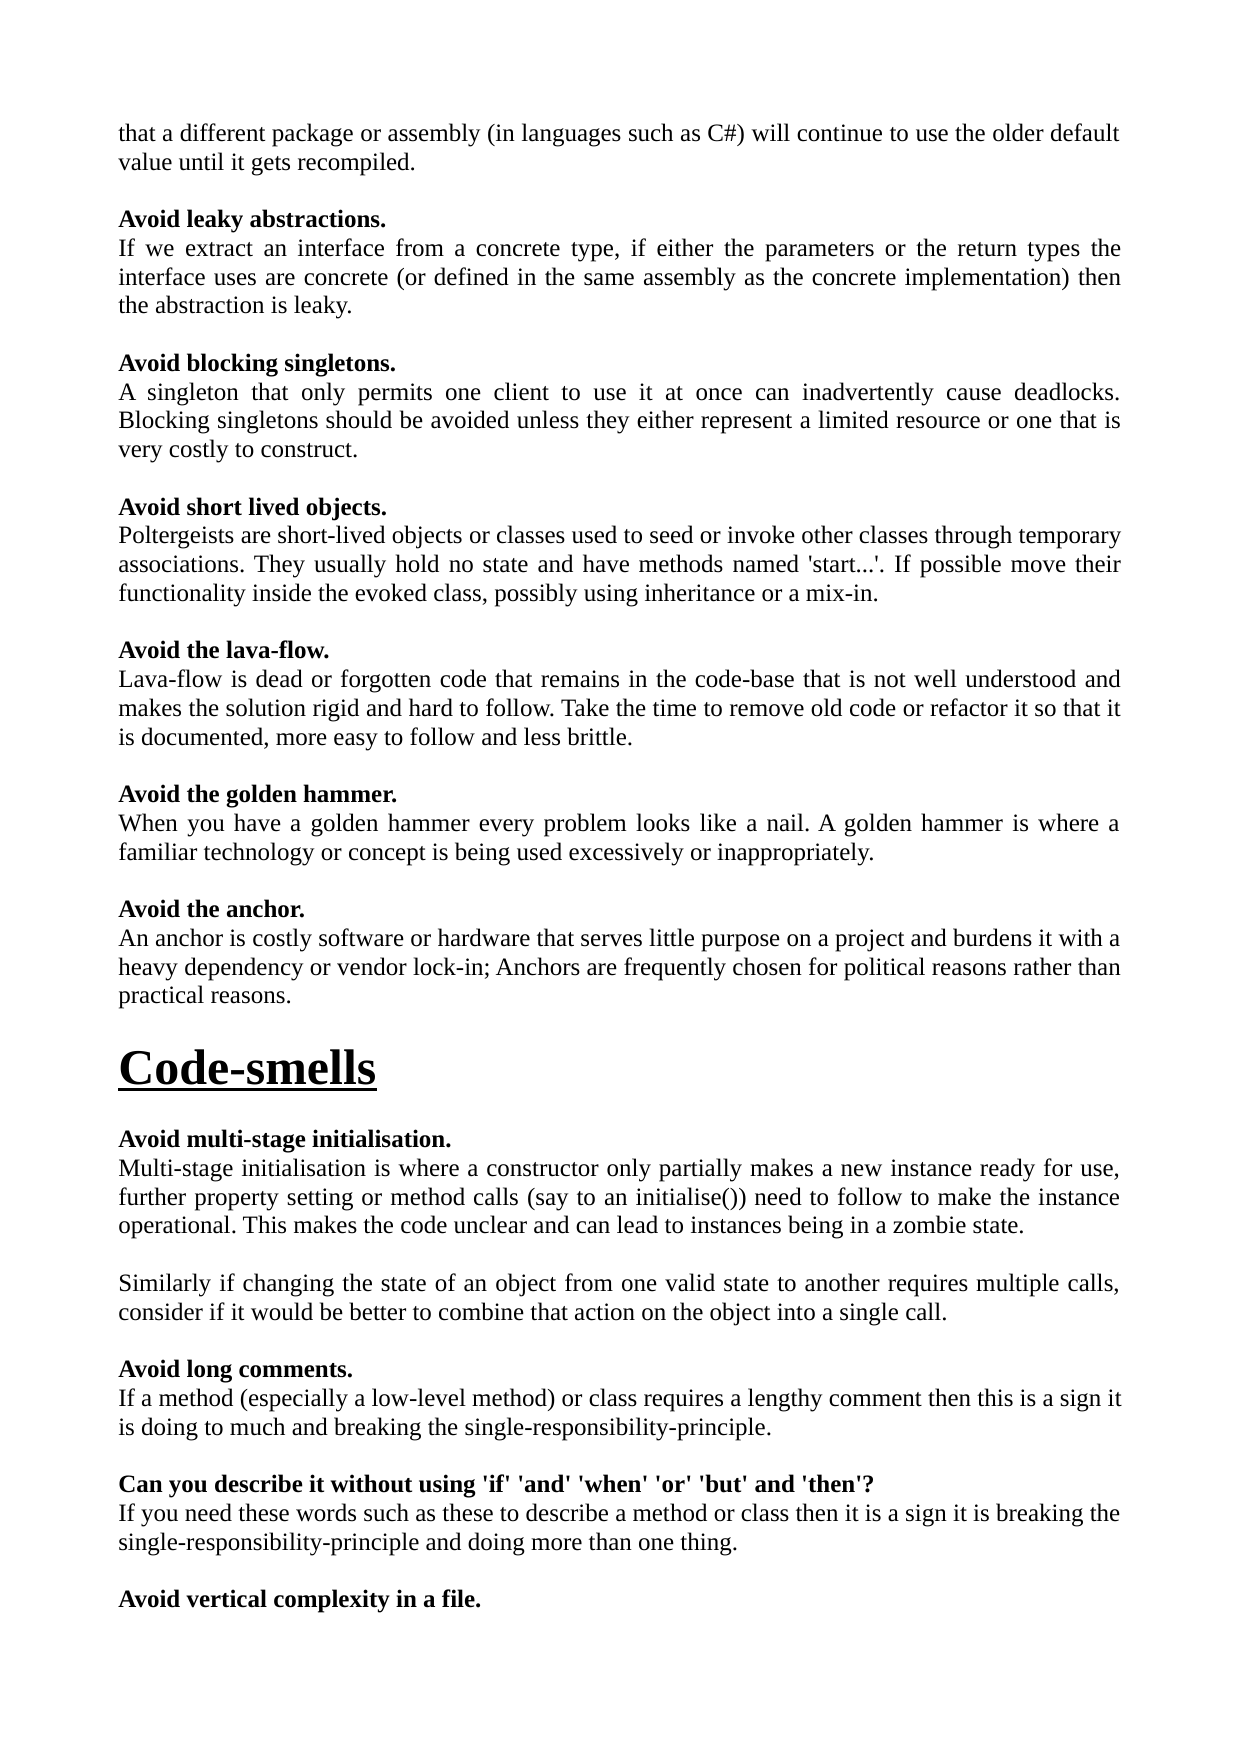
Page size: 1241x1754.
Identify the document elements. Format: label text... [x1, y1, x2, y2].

text that a different package or assembly (in languages such as C#) will continue to use the older default value until it gets recompiled. [118, 118, 1122, 176]
text Lava-flow is dead or forgotten code that remains in the code-base that is not well understood and makes the solution rigid and hard to follow. Take the time to remove old code or refactor it so that it is documented, more easy to follow and less brittle. [118, 664, 1122, 751]
text Avoid multi-stage initialisation. [118, 1124, 1122, 1153]
text If a method (especially a low-level method) or class requires a lengthy comment then this is a sign it is doing to much and breaking the single-responsibility-principle. [118, 1383, 1122, 1441]
text Avoid vertical complexity in a file. [118, 1584, 1122, 1613]
text Multi-stage initialisation is where a constructor only partially makes a new instance ready for use, further property setting or method calls (say to an initialise()) need to follow to make the instance operational. This makes the code unclear and can lead to instances being in a zombie state. [118, 1153, 1122, 1239]
text Avoid the lava-flow. [118, 636, 1122, 664]
text When you have a golden hammer every problem looks like a nail. A golden hammer is where a familiar technology or concept is being used excessively or inappropriately. [118, 808, 1122, 866]
text A singleton that only permits one client to use it at once can inadvertently cause deadlocks. Blocking singletons should be avoided unless they either represent a limited resource or one that is very costly to construct. [118, 377, 1122, 463]
text Avoid leaky abstractions. [118, 204, 1122, 233]
text Avoid the golden hammer. [118, 779, 1122, 808]
text Avoid blocking singletons. [118, 348, 1122, 377]
text Poltergeists are short-lived objects or classes used to seed or invoke other classes through temporary associations. They usually hold no state and have methods named 'start...'. If possible move their functionality inside the evoked class, possibly using inheritance or a mix-in. [118, 521, 1122, 607]
text Can you describe it without using 'if' 'and' 'when' 'or' 'but' and 'then'? [118, 1469, 1122, 1498]
text An anchor is costly software or hardware that serves little purpose on a project and burdens it with a heavy dependency or vendor lock-in; Anchors are frequently chosen for political reasons rather than practical reasons. [118, 923, 1122, 1009]
text Avoid long comments. [118, 1354, 1122, 1383]
text Avoid the anchor. [118, 894, 1122, 923]
text Similarly if changing the state of an object from one valid state to another requires multiple calls, consider if it would be better to combine that action on the object into a single call. [118, 1268, 1122, 1326]
text If we extract an interface from a concrete type, if either the parameters or the return types the interface uses are concrete (or defined in the same assembly as the concrete implementation) then the abstraction is leaky. [118, 233, 1122, 319]
text Avoid short lived objects. [118, 492, 1122, 521]
text If you need these words such as these to describe a method or class then it is a sign it is breaking the single-responsibility-principle and doing more than one thing. [118, 1498, 1122, 1556]
text Code-smells [118, 1038, 1122, 1096]
